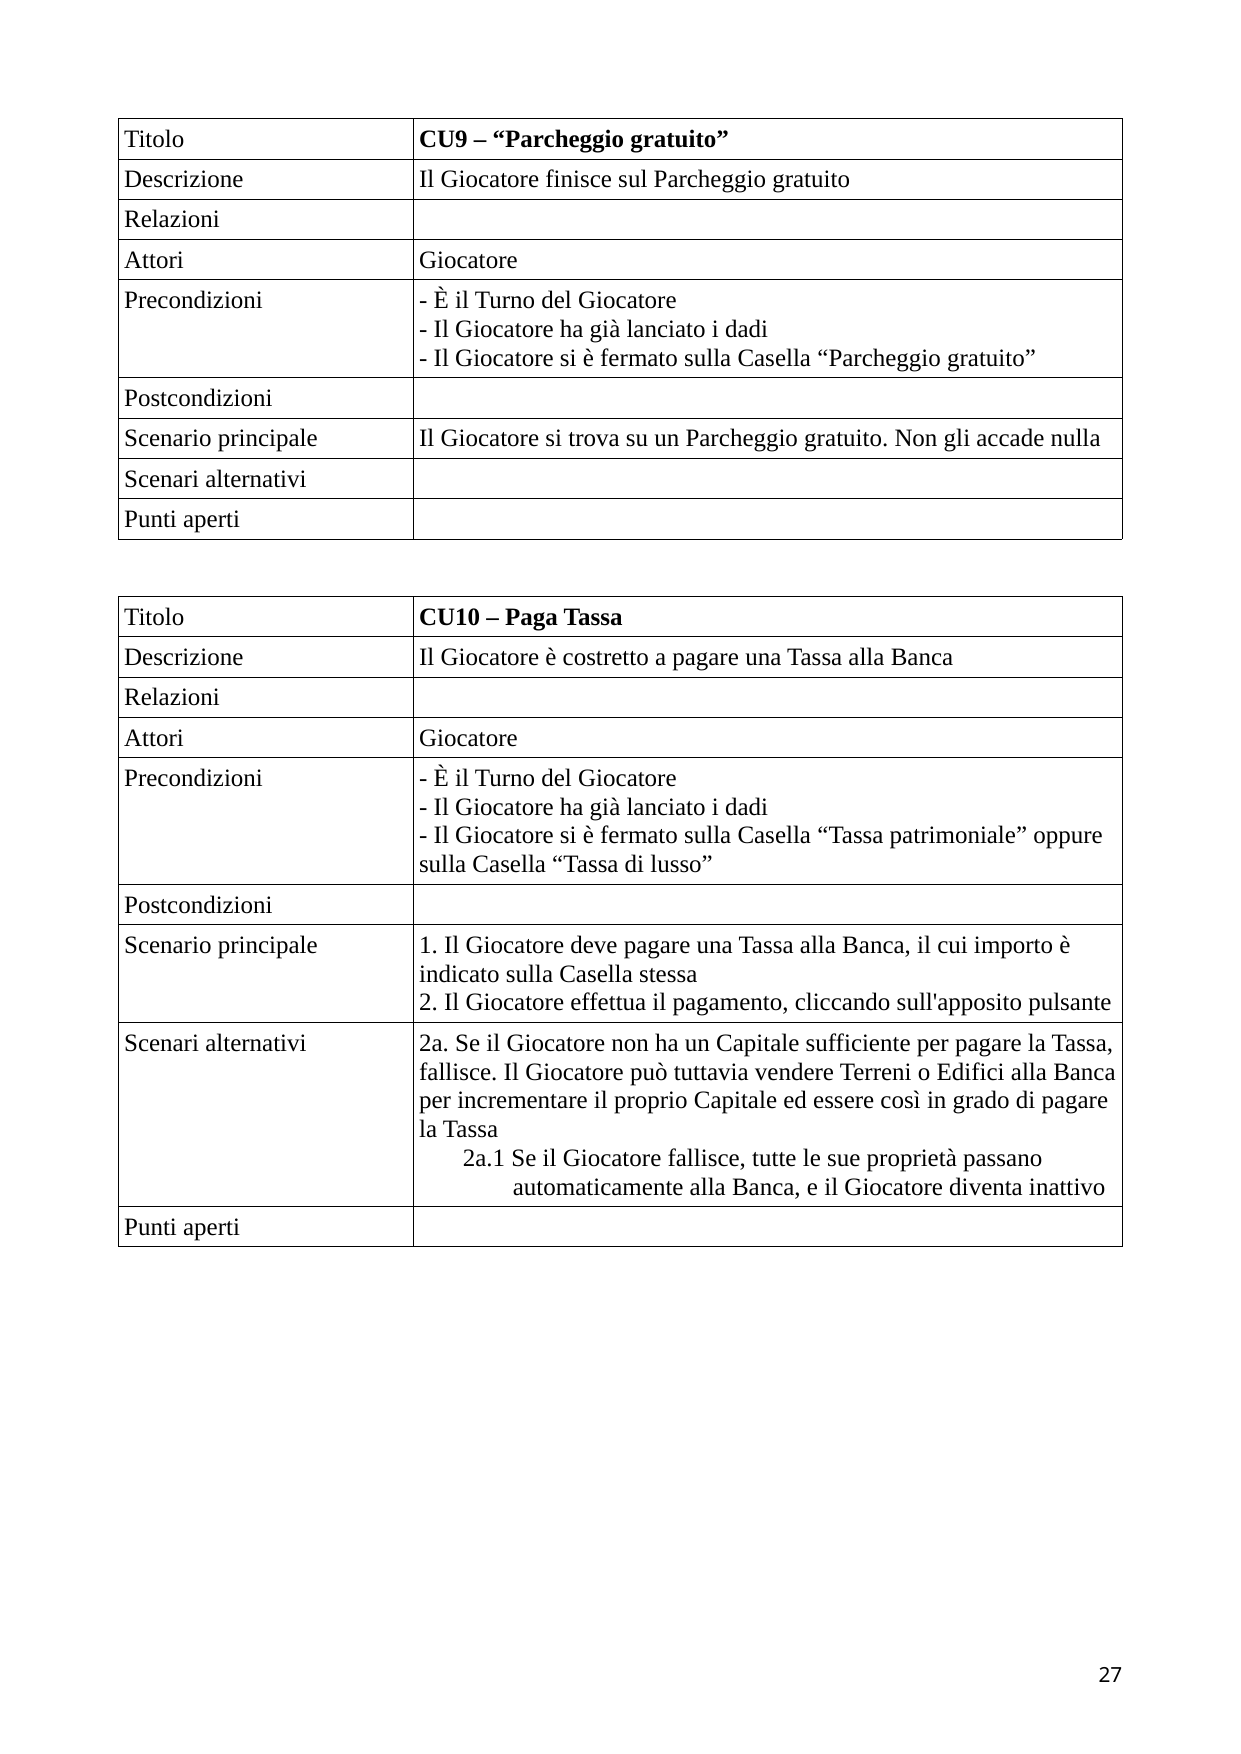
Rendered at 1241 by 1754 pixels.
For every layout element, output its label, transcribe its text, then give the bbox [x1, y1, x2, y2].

table_cell Attori [119, 718, 413, 757]
table_cell [414, 678, 1122, 717]
table_cell 1. Il Giocatore deve pagare una Tassa alla Banca, il cui importo è indicato sulla Casella stessa 2. Il Giocatore effettua il pagamento, cliccando sull'apposito pulsante [414, 925, 1122, 1022]
table_cell Giocatore [414, 240, 1122, 279]
table_cell [414, 200, 1122, 239]
table_cell Precondizioni [119, 280, 413, 377]
table_cell Scenario principale [119, 925, 413, 1022]
table_cell Scenari alternativi [119, 1023, 413, 1206]
table_cell [414, 459, 1122, 498]
table_header CU9 – “Parcheggio gratuito” [414, 119, 1122, 158]
table_cell Il Giocatore si trova su un Parcheggio gratuito. Non gli accade nulla [414, 419, 1122, 458]
table_cell Relazioni [119, 200, 413, 239]
table_cell Il Giocatore finisce sul Parcheggio gratuito [414, 160, 1122, 199]
table_cell [414, 378, 1122, 417]
table_cell Relazioni [119, 678, 413, 717]
table_header Titolo [119, 597, 413, 636]
table_cell [414, 499, 1122, 538]
table_header Titolo [119, 119, 413, 158]
table_cell Punti aperti [119, 499, 413, 538]
table_cell [414, 1207, 1122, 1246]
table_cell Attori [119, 240, 413, 279]
table_cell Descrizione [119, 637, 413, 677]
table_cell Punti aperti [119, 1207, 413, 1246]
table_cell - È il Turno del Giocatore - Il Giocatore ha già lanciato i dadi - Il Giocatore si è fermato sulla Casella “Tassa patrimoniale” oppure sulla Casella “Tassa di lusso” [414, 758, 1122, 884]
table_cell Il Giocatore è costretto a pagare una Tassa alla Banca [414, 637, 1122, 677]
table_cell Postcondizioni [119, 378, 413, 417]
table_cell [414, 885, 1122, 924]
table_header CU10 – Paga Tassa [414, 597, 1122, 636]
table_cell Descrizione [119, 160, 413, 199]
table_cell Precondizioni [119, 758, 413, 884]
table_cell Giocatore [414, 718, 1122, 757]
table_cell Scenari alternativi [119, 459, 413, 498]
table_cell - È il Turno del Giocatore - Il Giocatore ha già lanciato i dadi - Il Giocatore si è fermato sulla Casella “Parcheggio gratuito” [414, 280, 1122, 377]
table_cell Postcondizioni [119, 885, 413, 924]
table_cell 2a. Se il Giocatore non ha un Capitale sufficiente per pagare la Tassa, fallisce. Il Giocatore può tuttavia vendere Terreni o Edifici alla Banca per incrementare il proprio Capitale ed essere così in grado di pagare la Tassa 2a.1 Se il Giocatore fallisce, tutte le sue proprietà passano automaticamente alla Banca, e il Giocatore diventa inattivo [414, 1023, 1122, 1206]
table_cell Scenario principale [119, 419, 413, 458]
